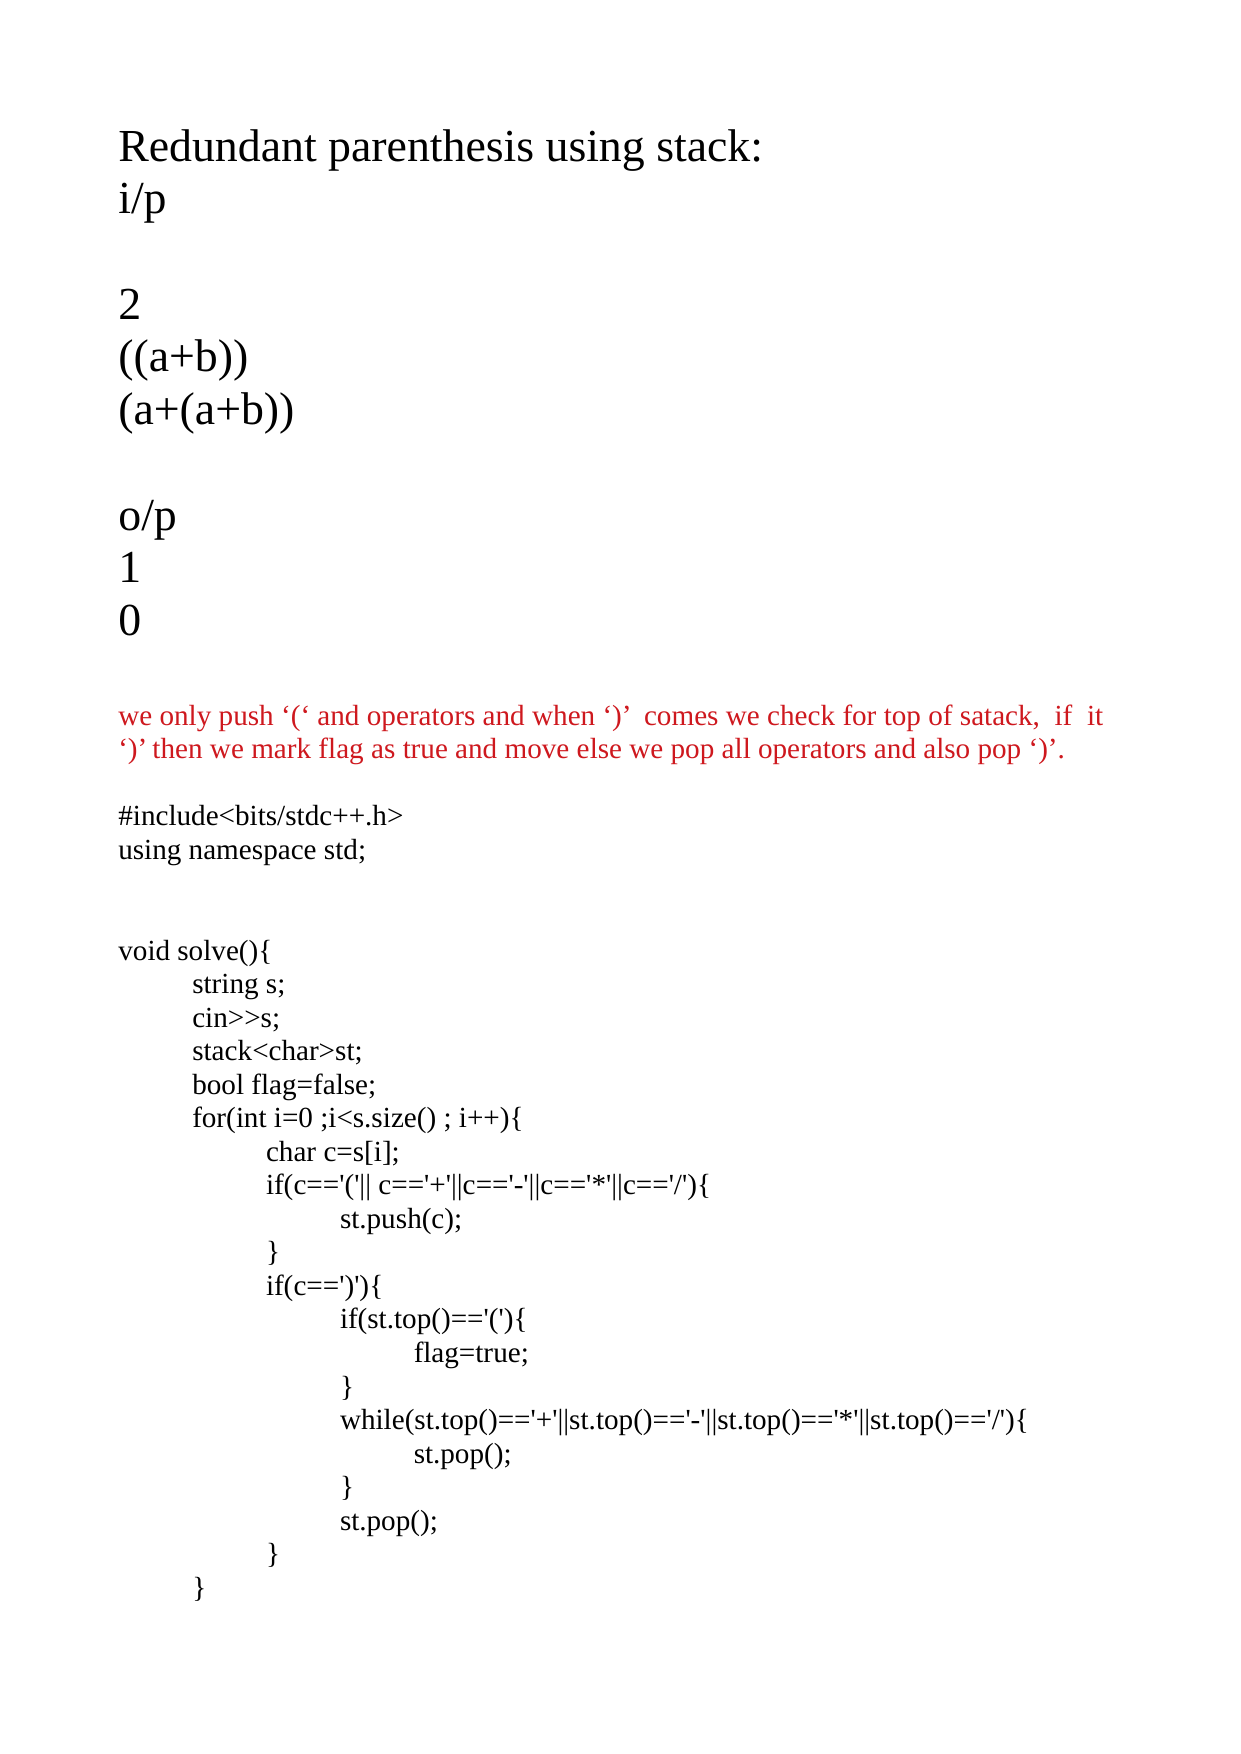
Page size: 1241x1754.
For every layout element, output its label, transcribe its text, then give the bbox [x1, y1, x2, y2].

text } [118, 1570, 1122, 1603]
text } [118, 1369, 1122, 1402]
text st.push(c); [118, 1201, 1122, 1234]
text 1 [118, 540, 1122, 592]
text string s; [118, 966, 1122, 1000]
text 2 [118, 276, 1122, 329]
text if(c=='('|| c=='+'||c=='-'||c=='*'||c=='/'){ [118, 1167, 1122, 1201]
text stack<char>st; [118, 1033, 1122, 1067]
text while(st.top()=='+'||st.top()=='-'||st.top()=='*'||st.top()=='/'){ [118, 1402, 1122, 1436]
text (a+(a+b)) [118, 382, 1122, 434]
text o/p [118, 487, 1122, 540]
text } [118, 1234, 1122, 1268]
text st.pop(); [118, 1503, 1122, 1536]
text char c=s[i]; [118, 1134, 1122, 1167]
text st.pop(); [118, 1436, 1122, 1469]
text 0 [118, 592, 1122, 645]
text flag=true; [118, 1335, 1122, 1369]
text if(st.top()=='('){ [118, 1302, 1122, 1335]
text } [118, 1536, 1122, 1570]
text using namespace std; [118, 832, 1122, 866]
text Redundant parenthesis using stack: [118, 118, 1122, 171]
text i/p [118, 171, 1122, 223]
text } [118, 1469, 1122, 1503]
text if(c==')'){ [118, 1268, 1122, 1302]
text #include<bits/stdc++.h> [118, 798, 1122, 832]
text bool flag=false; [118, 1067, 1122, 1100]
text for(int i=0 ;i<s.size() ; i++){ [118, 1100, 1122, 1134]
text void solve(){ [118, 933, 1122, 966]
text ((a+b)) [118, 329, 1122, 382]
text we only push ‘(‘ and operators and when ‘)’ comes we check for top of satack, if it ‘)’ then we mark flag as true and move else we pop all operators and also pop ‘)’. [118, 698, 1122, 765]
text cin>>s; [118, 1000, 1122, 1033]
